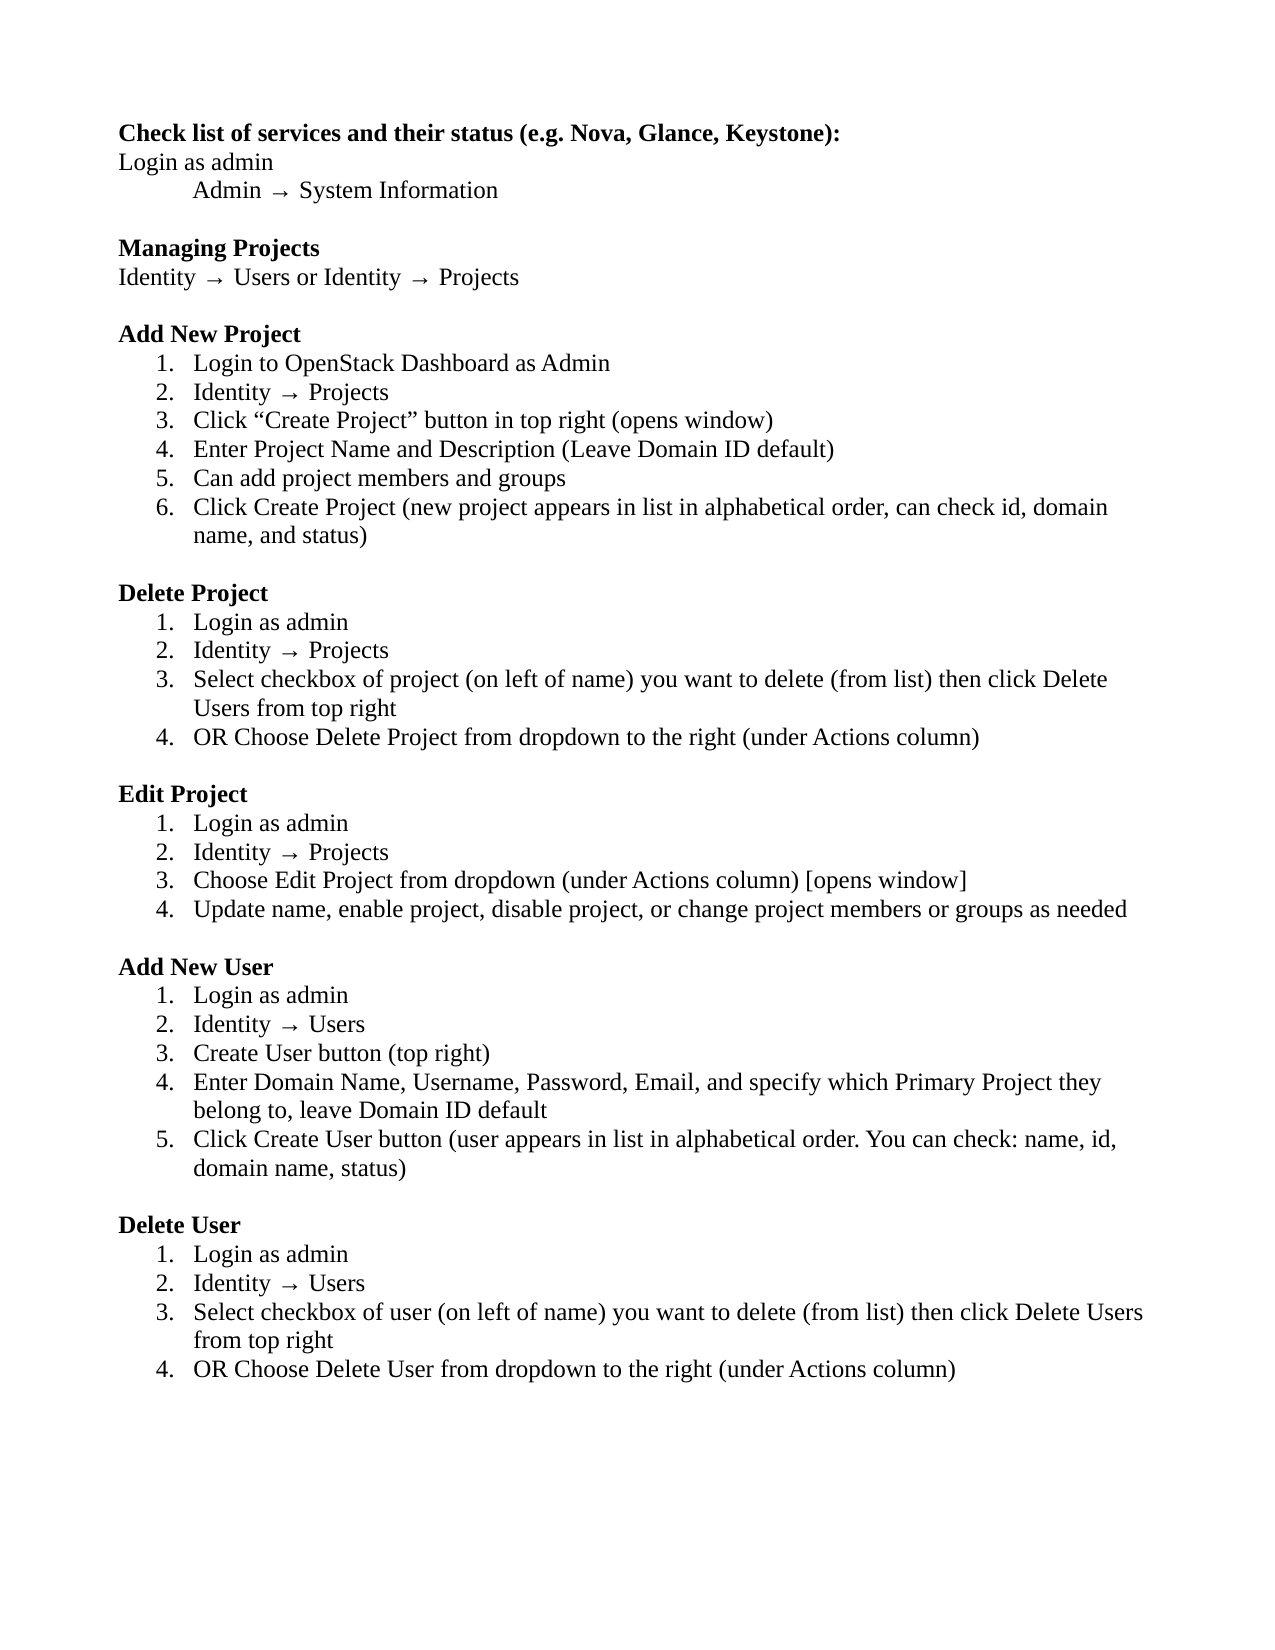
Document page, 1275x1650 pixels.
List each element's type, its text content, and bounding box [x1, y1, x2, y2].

text Check list of services and their status (e.g. Nova, Glance, Keystone): [118, 118, 1157, 147]
list Select checkbox of user (on left of name) you want to delete (from list) then click Delete Users from top right [156, 1297, 1157, 1354]
list Enter Domain Name, Username, Password, Email, and specify which Primary Project they belong to, leave Domain ID default [156, 1067, 1157, 1124]
text Admin → System Information [118, 176, 1157, 204]
text Edit Project [118, 779, 1157, 808]
list Click Create Project (new project appears in list in alphabetical order, can check id, domain name, and status) [156, 492, 1157, 549]
list Identity → Projects [156, 837, 1157, 866]
text Delete User [118, 1211, 1157, 1239]
list Update name, enable project, disable project, or change project members or groups as needed [156, 894, 1157, 923]
list Create User button (top right) [156, 1038, 1157, 1067]
list Identity → Projects [156, 377, 1157, 406]
list Identity → Users [156, 1009, 1157, 1038]
list Select checkbox of project (on left of name) you want to delete (from list) then click Delete Users from top right [156, 664, 1157, 722]
list Click “Create Project” button in top right (opens window) [156, 406, 1157, 434]
text Add New Project [118, 319, 1157, 348]
list Can add project members and groups [156, 463, 1157, 492]
list Click Create User button (user appears in list in alphabetical order. You can check: name, id, domain name, status) [156, 1124, 1157, 1182]
text Identity → Users or Identity → Projects [118, 262, 1157, 291]
list Enter Project Name and Description (Leave Domain ID default) [156, 434, 1157, 463]
text Login as admin [118, 147, 1157, 176]
text Add New User [118, 952, 1157, 981]
list OR Choose Delete Project from dropdown to the right (under Actions column) [156, 722, 1157, 751]
list Identity → Users [156, 1268, 1157, 1297]
list Login as admin [156, 607, 1157, 636]
list Login to OpenStack Dashboard as Admin [156, 348, 1157, 377]
list OR Choose Delete User from dropdown to the right (under Actions column) [156, 1354, 1157, 1383]
text Managing Projects [118, 233, 1157, 262]
list Login as admin [156, 1239, 1157, 1268]
list Identity → Projects [156, 636, 1157, 664]
list Choose Edit Project from dropdown (under Actions column) [opens window] [156, 866, 1157, 894]
text Delete Project [118, 578, 1157, 607]
list Login as admin [156, 981, 1157, 1009]
list Login as admin [156, 808, 1157, 837]
